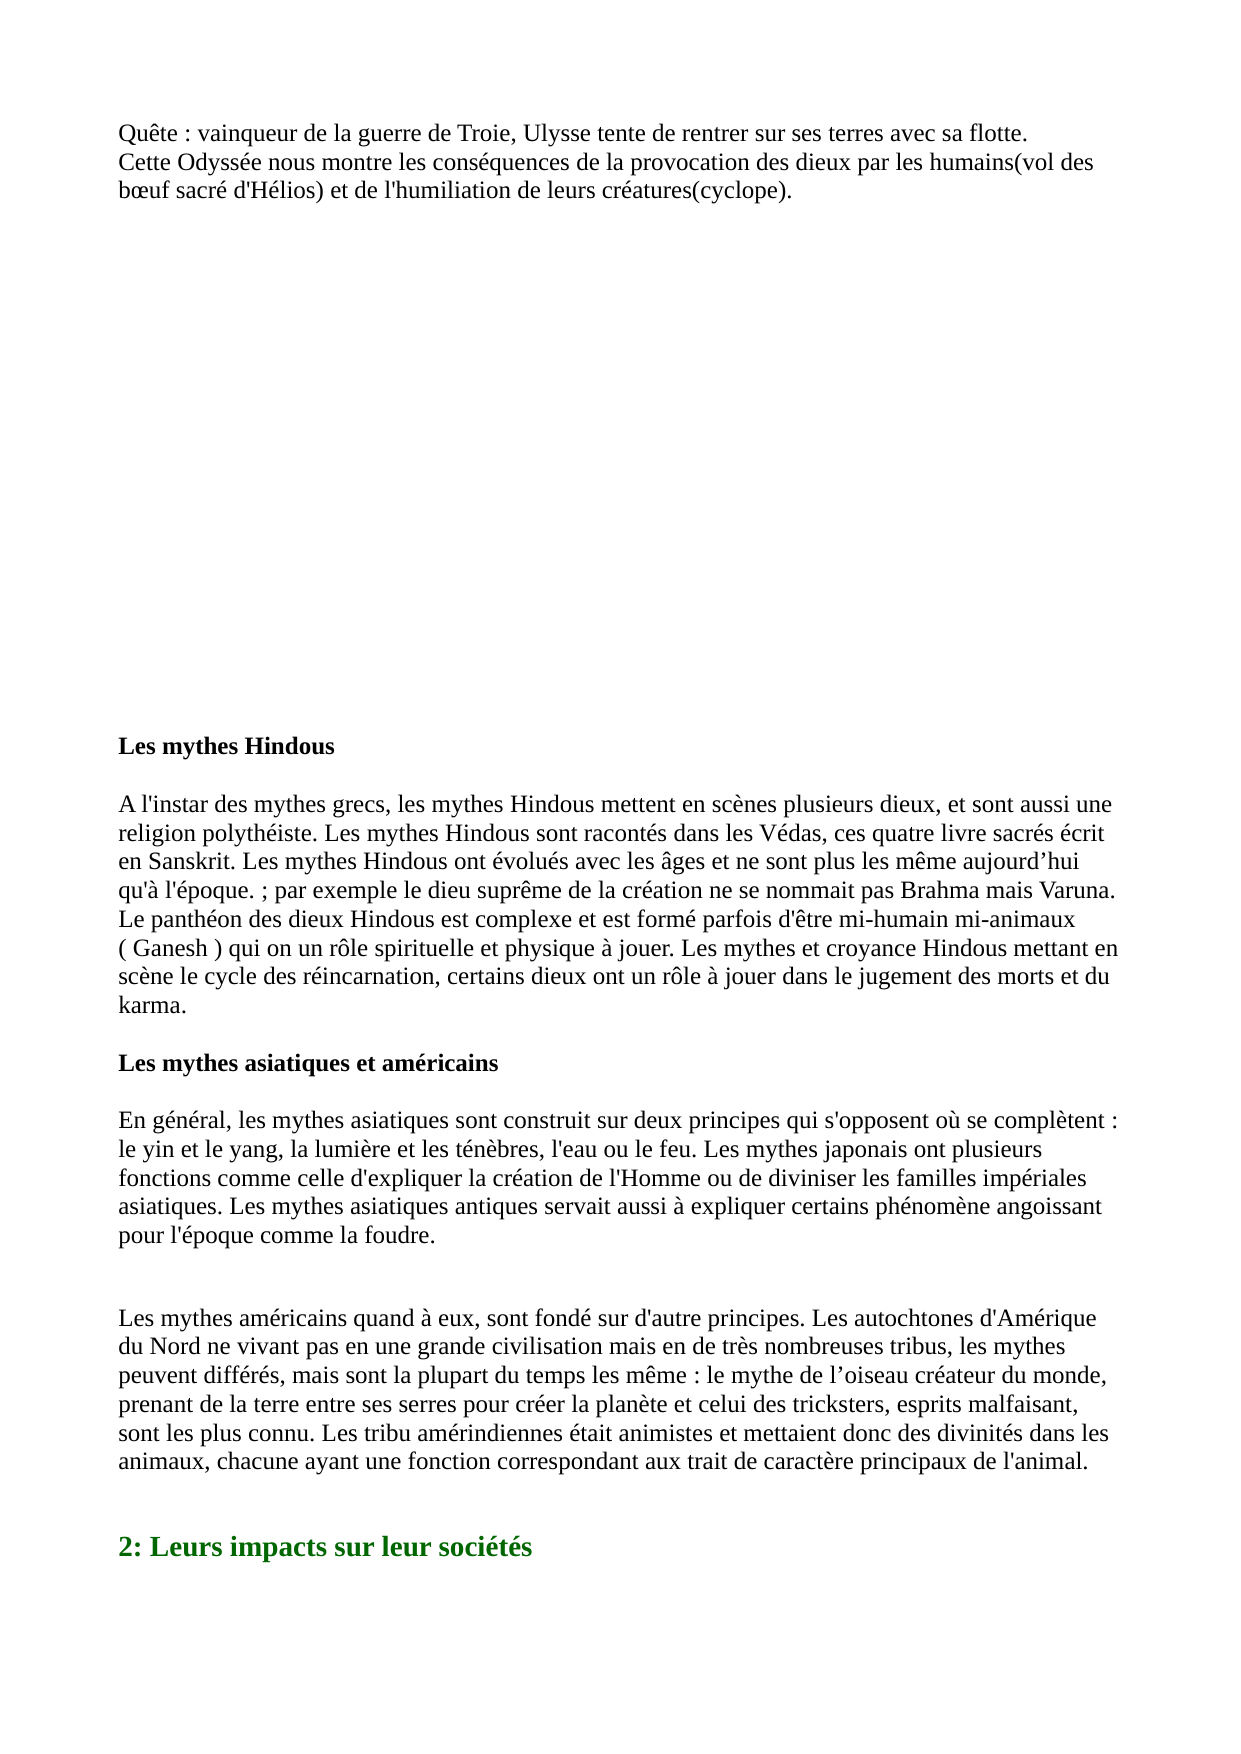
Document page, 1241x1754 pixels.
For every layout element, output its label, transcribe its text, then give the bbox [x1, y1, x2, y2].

text Les mythes américains quand à eux, sont fondé sur d'autre principes. Les autochtones d'Amérique du Nord ne vivant pas en une grande civilisation mais en de très nombreuses tribus, les mythes peuvent différés, mais sont la plupart du temps les même : le mythe de l’oiseau créateur du monde, prenant de la terre entre ses serres pour créer la planète et celui des tricksters, esprits malfaisant, sont les plus connu. Les tribu amérindiennes était animistes et mettaient donc des divinités dans les animaux, chacune ayant une fonction correspondant aux trait de caractère principaux de l'animal. [118, 1303, 1122, 1475]
text Cette Odyssée nous montre les conséquences de la provocation des dieux par les humains(vol des bœuf sacré d'Hélios) et de l'humiliation de leurs créatures(cyclope). [118, 147, 1122, 204]
text Les mythes Hindous [118, 731, 1122, 760]
text 2: Leurs impacts sur leur sociétés [118, 1529, 1122, 1562]
text A l'instar des mythes grecs, les mythes Hindous mettent en scènes plusieurs dieux, et sont aussi une religion polythéiste. Les mythes Hindous sont racontés dans les Védas, ces quatre livre sacrés écrit en Sanskrit. Les mythes Hindous ont évolués avec les âges et ne sont plus les même aujourd’hui qu'à l'époque. ; par exemple le dieu suprême de la création ne se nommait pas Brahma mais Varuna. Le panthéon des dieux Hindous est complexe et est formé parfois d'être mi-humain mi-animaux ( Ganesh ) qui on un rôle spirituelle et physique à jouer. Les mythes et croyance Hindous mettant en scène le cycle des réincarnation, certains dieux ont un rôle à jouer dans le jugement des morts et du karma. [118, 789, 1122, 1019]
text Quête : vainqueur de la guerre de Troie, Ulysse tente de rentrer sur ses terres avec sa flotte. [118, 118, 1122, 147]
text En général, les mythes asiatiques sont construit sur deux principes qui s'opposent où se complètent : le yin et le yang, la lumière et les ténèbres, l'eau ou le feu. Les mythes japonais ont plusieurs fonctions comme celle d'expliquer la création de l'Homme ou de diviniser les familles impériales asiatiques. Les mythes asiatiques antiques servait aussi à expliquer certains phénomène angoissant pour l'époque comme la foudre. [118, 1105, 1122, 1249]
text Les mythes asiatiques et américains [118, 1048, 1122, 1076]
